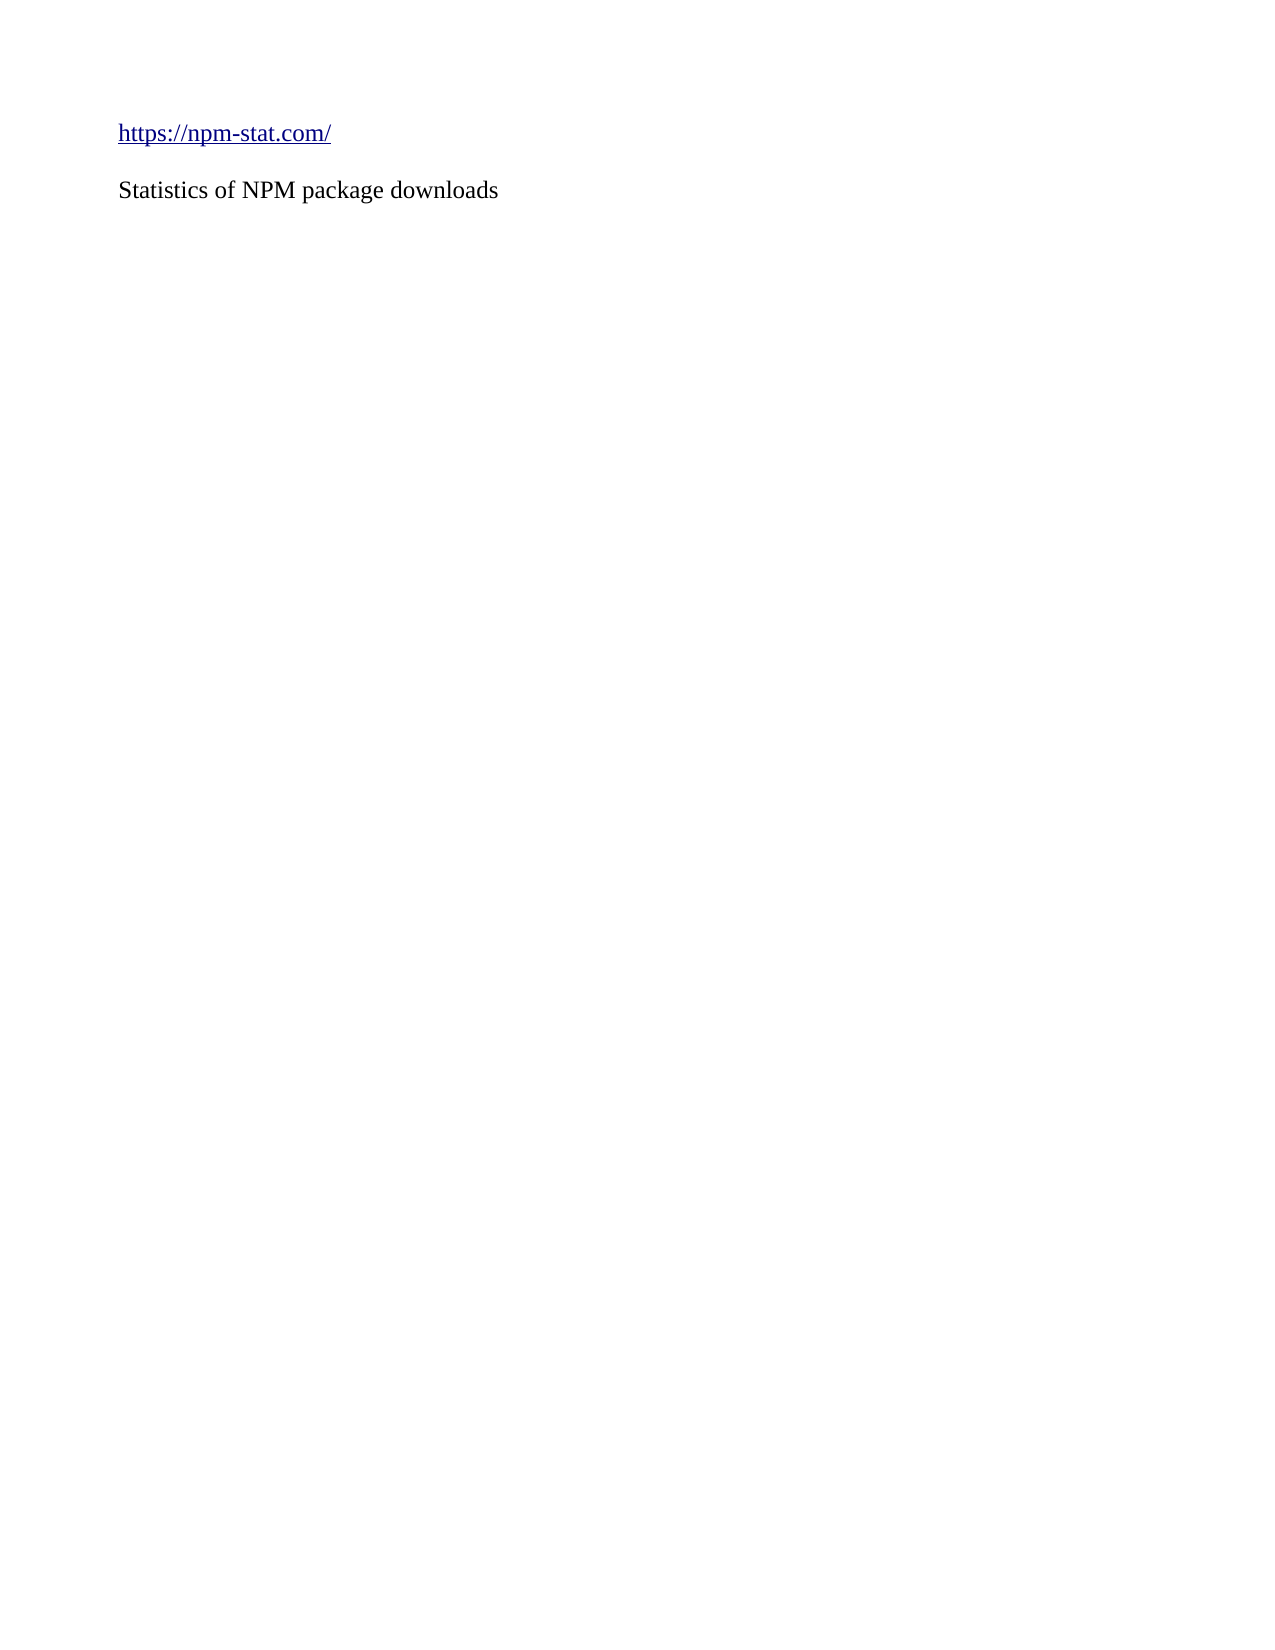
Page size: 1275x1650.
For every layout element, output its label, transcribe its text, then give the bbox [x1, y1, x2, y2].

text Statistics of NPM package downloads [118, 176, 1157, 204]
text https://npm-stat.com/ [118, 118, 1157, 147]
